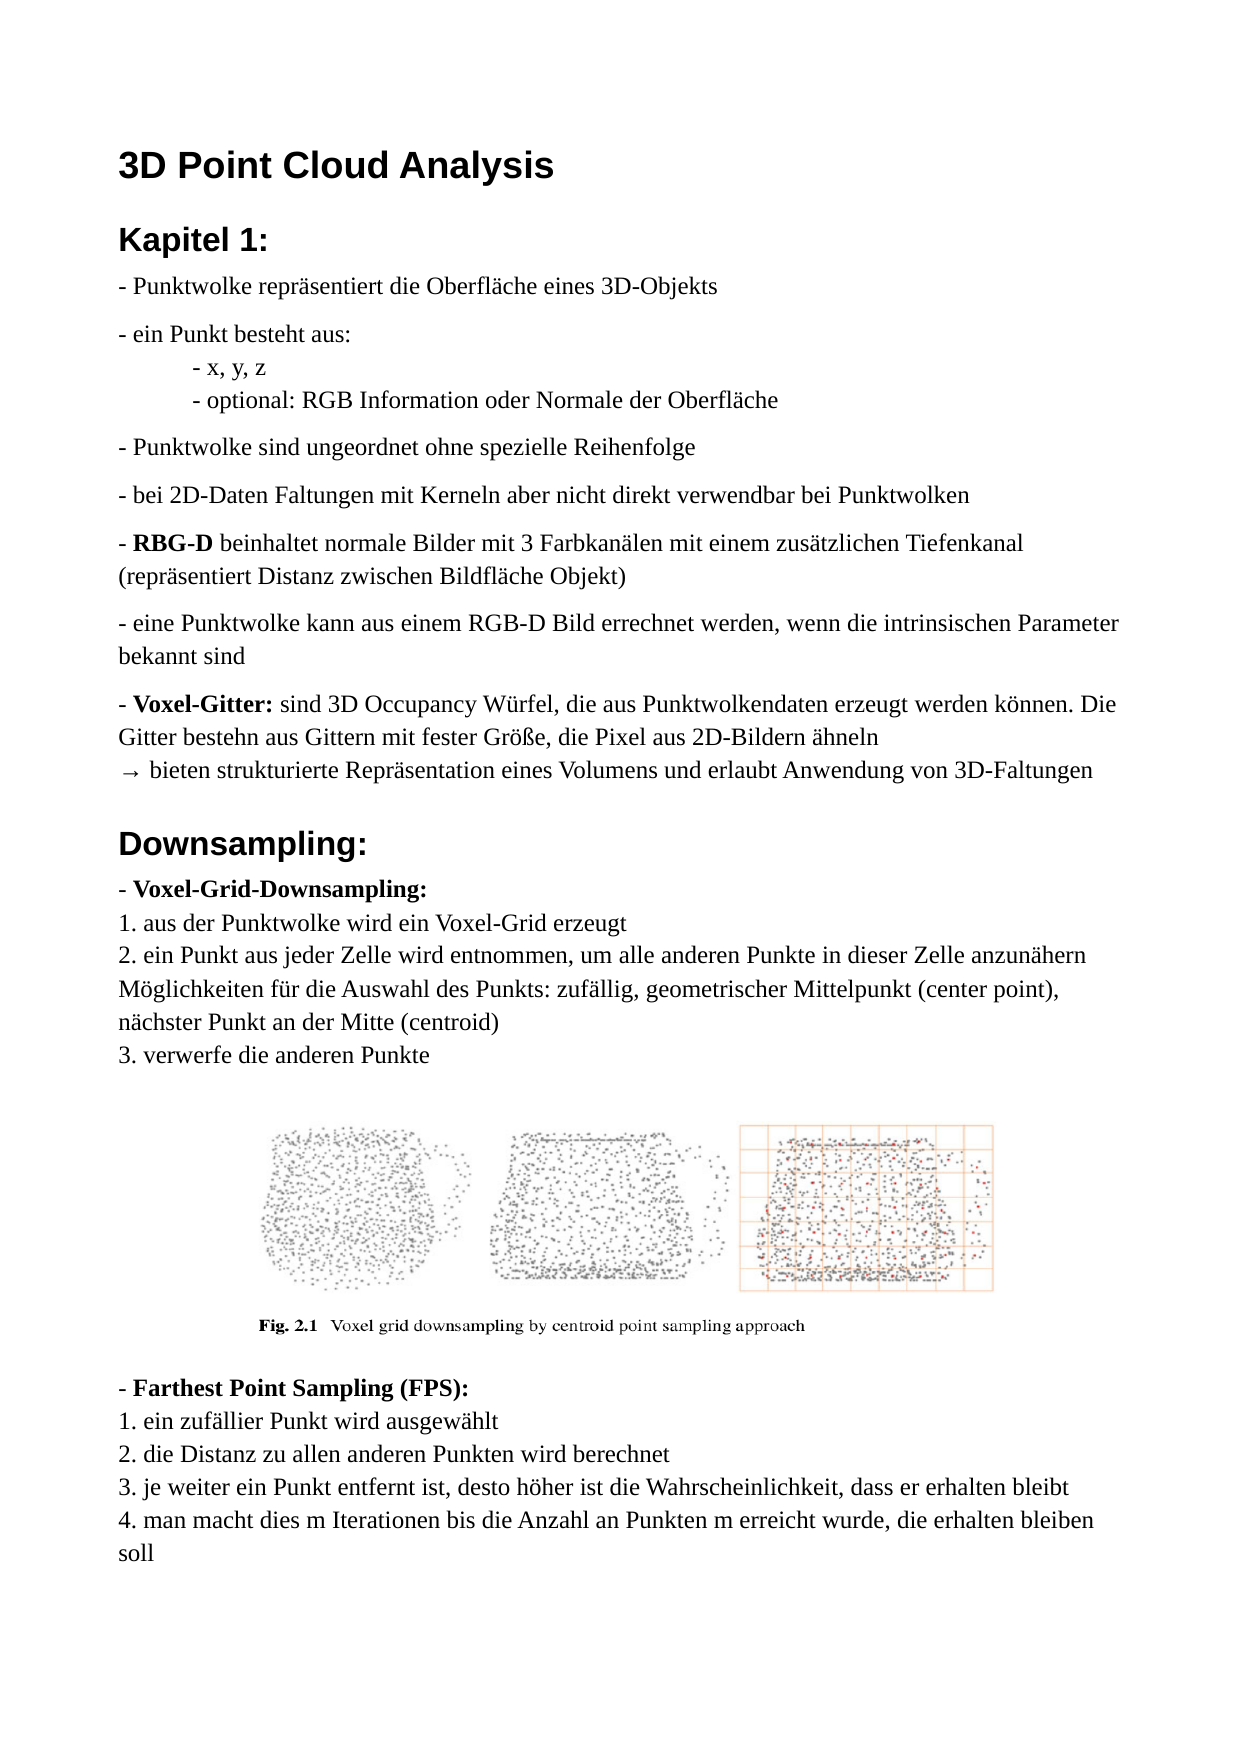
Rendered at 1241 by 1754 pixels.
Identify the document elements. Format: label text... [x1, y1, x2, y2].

text - Punktwolke repräsentiert die Oberfläche eines 3D-Objekts [118, 271, 1122, 300]
text - ein Punkt besteht aus: - x, y, z - optional: RGB Information oder Normale der Oberfläche [118, 319, 1122, 414]
text - RBG-D beinhaltet normale Bilder mit 3 Farbkanälen mit einem zusätzlichen Tiefenkanal (repräsentiert Distanz zwischen Bildfläche Objekt) [118, 528, 1122, 589]
text - eine Punktwolke kann aus einem RGB-D Bild errechnet werden, wenn die intrinsischen Parameter bekannt sind [118, 608, 1122, 670]
subtitle Downsampling: [118, 823, 1122, 862]
subtitle 3D Point Cloud Analysis [118, 143, 1122, 187]
text - bei 2D-Daten Faltungen mit Kerneln aber nicht direkt verwendbar bei Punktwolken [118, 480, 1122, 509]
text - Voxel-Grid-Downsampling: 1. aus der Punktwolke wird ein Voxel-Grid erzeugt 2. ein Punkt aus jeder Zelle wird entnommen, um alle anderen Punkte in dieser Zelle anzunähern Möglichkeiten für die Auswahl des Punkts: zufällig, geometrischer Mittelpunkt (center point), nächster Punkt an der Mitte (centroid) 3. verwerfe die anderen Punkte [118, 874, 1122, 1068]
subtitle Kapitel 1: [118, 220, 1122, 259]
text - Voxel-Gitter: sind 3D Occupancy Würfel, die aus Punktwolkendaten erzeugt werden können. Die Gitter bestehn aus Gittern mit fester Größe, die Pixel aus 2D-Bildern ähneln → bieten strukturierte Repräsentation eines Volumens und erlaubt Anwendung von 3D-Faltungen [118, 689, 1122, 784]
picture [229, 1099, 1002, 1343]
text - Farthest Point Sampling (FPS): 1. ein zufällier Punkt wird ausgewählt 2. die Distanz zu allen anderen Punkten wird berechnet 3. je weiter ein Punkt entfernt ist, desto höher ist die Wahrscheinlichkeit, dass er erhalten bleibt 4. man macht dies m Iterationen bis die Anzahl an Punkten m erreicht wurde, die erhalten bleiben soll [118, 1373, 1122, 1600]
text - Punktwolke sind ungeordnet ohne spezielle Reihenfolge [118, 432, 1122, 461]
